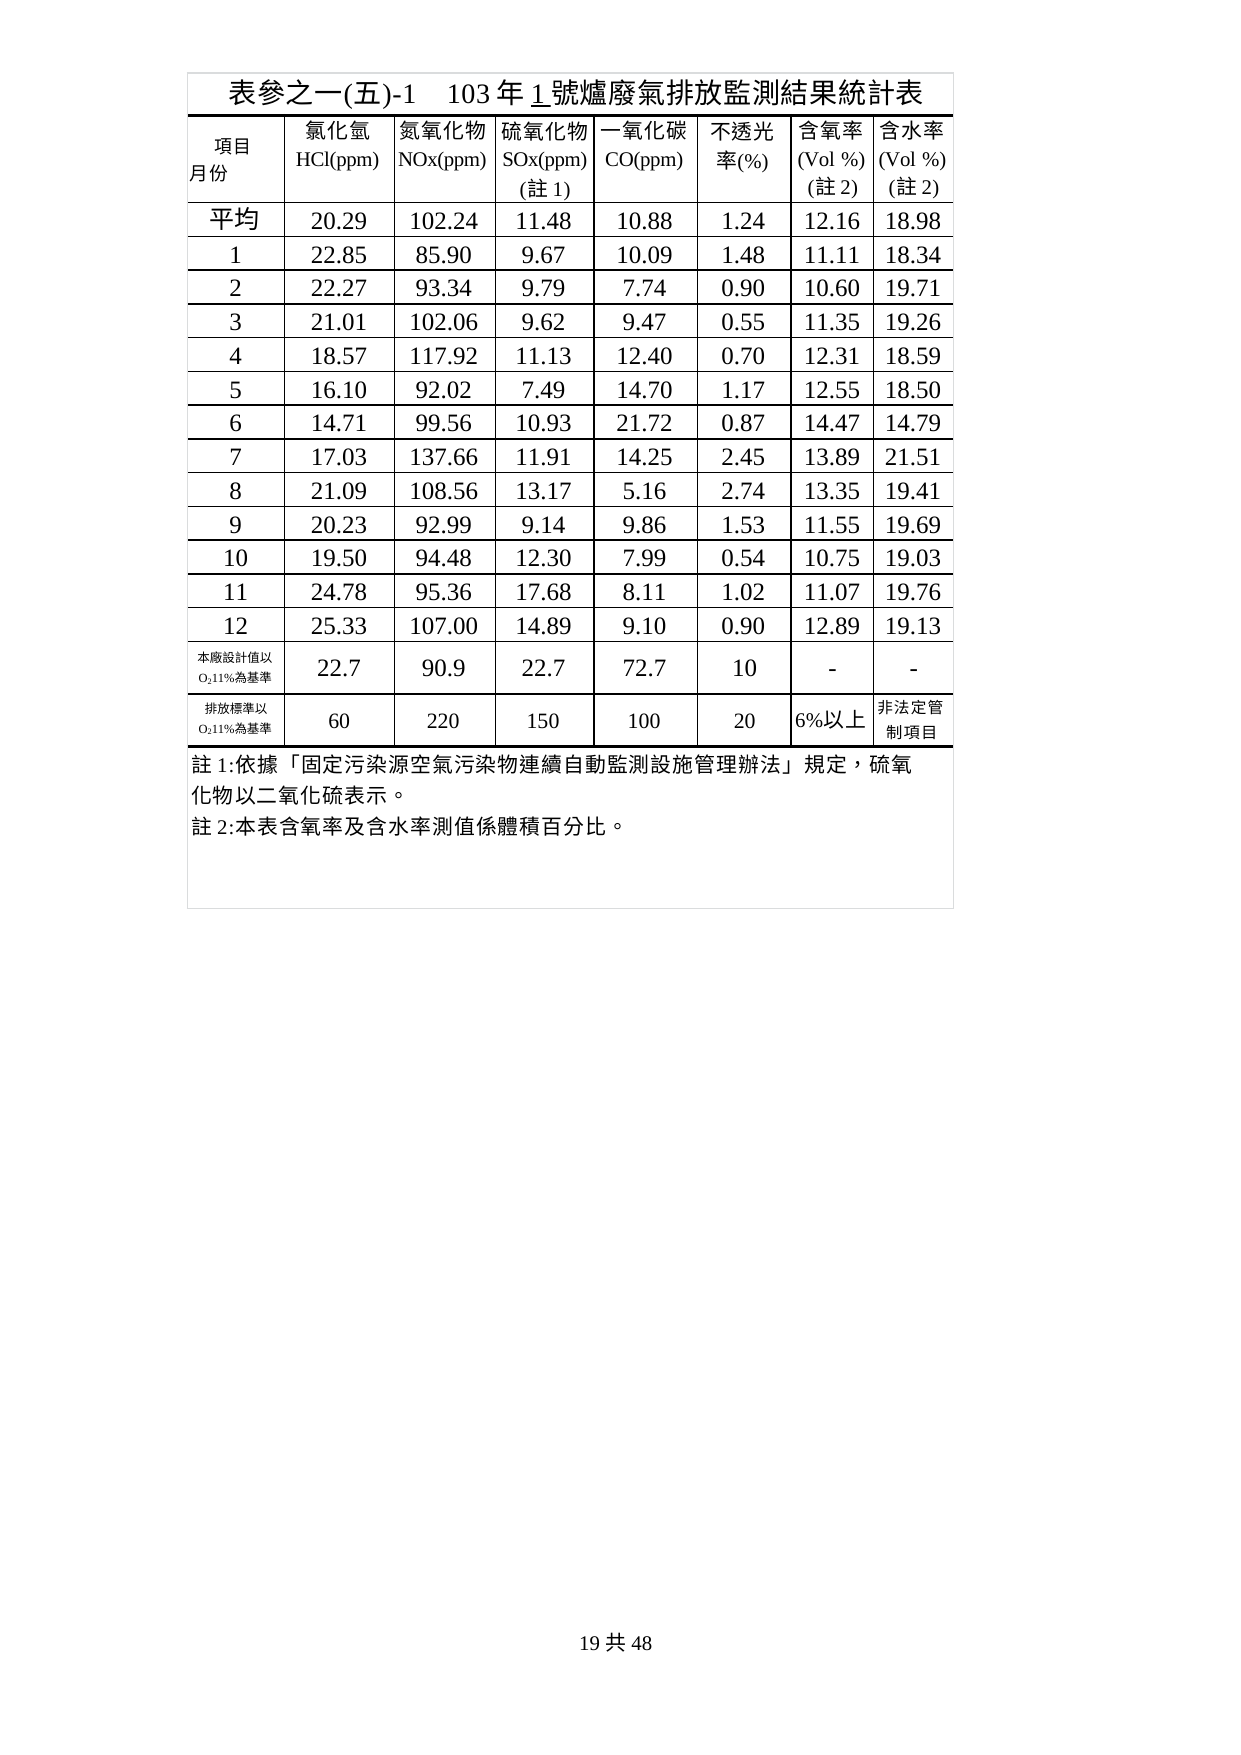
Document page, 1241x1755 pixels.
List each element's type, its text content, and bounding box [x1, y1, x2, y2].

table_cell 12.31 [792, 338, 873, 371]
table_cell 9.86 [595, 507, 697, 539]
table_cell 7.74 [595, 271, 697, 303]
table_cell 9.79 [496, 271, 593, 303]
table_cell 18.98 [874, 203, 953, 236]
table_cell 19.03 [874, 541, 953, 573]
table_cell 18.57 [285, 338, 394, 371]
table_cell 19.26 [874, 305, 953, 337]
table_cell 氮氧化物 NOx(ppm) [395, 117, 495, 202]
table_cell 25.33 [285, 608, 394, 641]
table_cell - [792, 642, 873, 693]
table_cell 17.68 [496, 575, 593, 607]
table_cell 11.48 [496, 203, 593, 236]
table_cell 20.23 [285, 507, 394, 539]
table_cell 8.11 [595, 575, 697, 607]
table_cell 22.85 [285, 237, 394, 269]
table_cell 117.92 [395, 338, 495, 371]
table_cell 0.55 [698, 305, 790, 337]
table_cell 10 [698, 642, 790, 693]
table_cell 5 [188, 372, 284, 404]
table_cell 19.71 [874, 271, 953, 303]
table_cell 3 [188, 305, 284, 337]
table_cell 0.90 [698, 608, 790, 641]
table_cell 92.99 [395, 507, 495, 539]
table_cell 100 [595, 695, 697, 745]
table_cell 137.66 [395, 440, 495, 472]
table_cell 含氧率 (Vol %) (註2) [792, 117, 873, 202]
table_cell 7.99 [595, 541, 697, 573]
table_cell 0.70 [698, 338, 790, 371]
table_cell 0.87 [698, 406, 790, 438]
table_cell 21.01 [285, 305, 394, 337]
table_cell 94.48 [395, 541, 495, 573]
table_cell 4 [188, 338, 284, 371]
table_cell 2.45 [698, 440, 790, 472]
table_cell 一氧化碳 CO(ppm) [595, 117, 697, 202]
table_cell 6%以上 [792, 695, 873, 745]
table_cell 11.35 [792, 305, 873, 337]
table_cell 11.07 [792, 575, 873, 607]
table_cell 10.75 [792, 541, 873, 573]
table_cell 9.67 [496, 237, 593, 269]
table_cell 註1:依據「固定污染源空氣污染物連續自動監測設施管理辦法」規定，硫氧 化物以二氧化硫表示。 註2:本表含氧率及含水率測值係體積百分比。 [188, 748, 953, 908]
table_cell 1.48 [698, 237, 790, 269]
table_cell 90.9 [395, 642, 495, 693]
table_cell 102.24 [395, 203, 495, 236]
table_cell 12.89 [792, 608, 873, 641]
table_cell 22.27 [285, 271, 394, 303]
table_cell 8 [188, 473, 284, 506]
table_cell 19.76 [874, 575, 953, 607]
table_cell 18.50 [874, 372, 953, 404]
table_cell 13.89 [792, 440, 873, 472]
table_cell 20.29 [285, 203, 394, 236]
table_cell 平均 [188, 203, 284, 236]
table_cell 10.93 [496, 406, 593, 438]
table_cell 19.13 [874, 608, 953, 641]
table_cell 20 [698, 695, 790, 745]
table_cell 14.25 [595, 440, 697, 472]
table_cell 含水率 (Vol %) (註2) [874, 117, 953, 202]
table_cell 22.7 [285, 642, 394, 693]
table_cell 10 [188, 541, 284, 573]
table_cell 11.55 [792, 507, 873, 539]
table_cell 19.41 [874, 473, 953, 506]
table_cell 16.10 [285, 372, 394, 404]
table_cell 10.09 [595, 237, 697, 269]
table_cell 95.36 [395, 575, 495, 607]
table_cell 14.71 [285, 406, 394, 438]
table_cell 24.78 [285, 575, 394, 607]
table_header 表參之一(五)-1 103年1號爐廢氣排放監測結果統計表 [188, 74, 953, 114]
table_cell 60 [285, 695, 394, 745]
table_cell 0.54 [698, 541, 790, 573]
table_cell - [874, 642, 953, 693]
table_cell 12.55 [792, 372, 873, 404]
table_cell 13.17 [496, 473, 593, 506]
table_cell 1.24 [698, 203, 790, 236]
table_cell 12 [188, 608, 284, 641]
table_cell 2 [188, 271, 284, 303]
table_cell 220 [395, 695, 495, 745]
table_cell 19.69 [874, 507, 953, 539]
table_cell 21.51 [874, 440, 953, 472]
table_cell 6 [188, 406, 284, 438]
table_cell 72.7 [595, 642, 697, 693]
table_cell 12.16 [792, 203, 873, 236]
table_cell 7.49 [496, 372, 593, 404]
table_cell 11.11 [792, 237, 873, 269]
table_cell 9.62 [496, 305, 593, 337]
table_cell 項目 月份 [188, 117, 284, 202]
table_cell 19.50 [285, 541, 394, 573]
table_cell 14.89 [496, 608, 593, 641]
table_cell 11.91 [496, 440, 593, 472]
table_cell 1 [188, 237, 284, 269]
table_cell 99.56 [395, 406, 495, 438]
table_cell 9.47 [595, 305, 697, 337]
table_cell 108.56 [395, 473, 495, 506]
table_cell 5.16 [595, 473, 697, 506]
table_cell 14.70 [595, 372, 697, 404]
table_cell 22.7 [496, 642, 593, 693]
table_cell 11.13 [496, 338, 593, 371]
table_cell 1.53 [698, 507, 790, 539]
table_cell 0.90 [698, 271, 790, 303]
table_cell 氯化氫 HCl(ppm) [285, 117, 394, 202]
table_cell 14.47 [792, 406, 873, 438]
table_cell 1.17 [698, 372, 790, 404]
table_cell 21.09 [285, 473, 394, 506]
table_cell 18.59 [874, 338, 953, 371]
table_cell 14.79 [874, 406, 953, 438]
table_cell 18.34 [874, 237, 953, 269]
table_cell 107.00 [395, 608, 495, 641]
table_cell 102.06 [395, 305, 495, 337]
table_cell 排放標準以 O211%為基準 [188, 695, 284, 745]
table_cell 17.03 [285, 440, 394, 472]
table_cell 10.60 [792, 271, 873, 303]
table_cell 9 [188, 507, 284, 539]
table_cell 硫氧化物 SOx(ppm) (註1) [496, 117, 593, 202]
table_cell 7 [188, 440, 284, 472]
table_cell 11 [188, 575, 284, 607]
table_cell 2.74 [698, 473, 790, 506]
table_cell 150 [496, 695, 593, 745]
table_cell 1.02 [698, 575, 790, 607]
table_cell 12.30 [496, 541, 593, 573]
table_cell 不透光 率(%) [698, 117, 790, 202]
table_cell 9.14 [496, 507, 593, 539]
table_cell 12.40 [595, 338, 697, 371]
table_cell 93.34 [395, 271, 495, 303]
table_cell 非法定管 制項目 [874, 695, 953, 745]
table_cell 85.90 [395, 237, 495, 269]
table_cell 13.35 [792, 473, 873, 506]
table_cell 本廠設計值以 O211%為基準 [188, 642, 284, 693]
table_cell 9.10 [595, 608, 697, 641]
table_cell 10.88 [595, 203, 697, 236]
table_cell 21.72 [595, 406, 697, 438]
table_cell 92.02 [395, 372, 495, 404]
